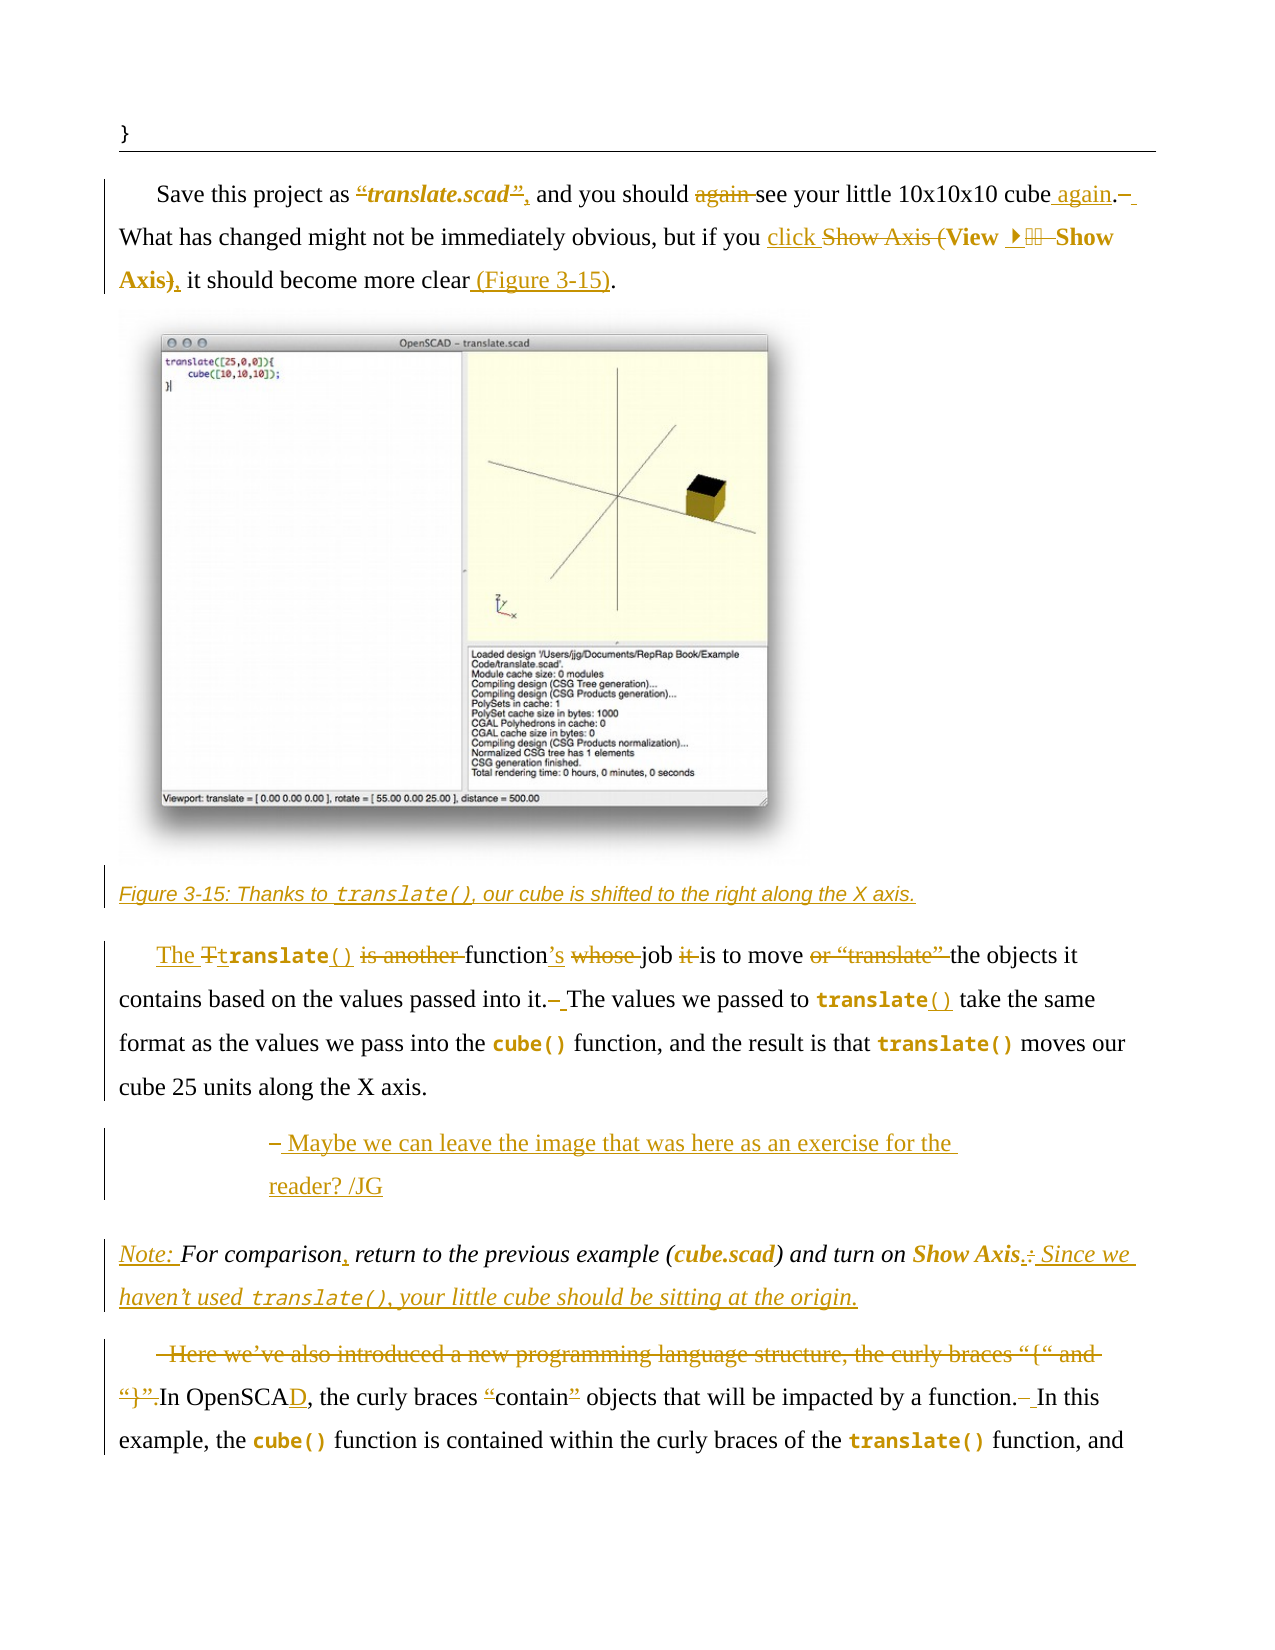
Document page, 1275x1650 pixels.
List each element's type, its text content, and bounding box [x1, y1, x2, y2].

text In OpenSCAD, the curly braces contain objects that will be impacted by a function. In this example, the cube() function is contained within the curly braces of the translate() function, and it’s translated as a result. There are a number of functions in the OpenSCAD language that act on other objects in this way, such as scale(), rotate() and mirror(). You can even nest these functions, so that more than one function can be applied to a single object. Make sure your translate.scad file is saved, and create a new project. Now, let’s enter some code that will both translate and rotate our cube. [118, 1339, 1156, 1454]
text Save this project as translate.scad, and you should see your little 10x10x10 cube again. What has changed might not be immediately obvious, but if you click View 4Show Axis, it should become more clear (Figure 3-15). [118, 179, 1156, 294]
text Note: For comparison, return to the previous example (cube.scad) and turn on Show Axis. Since we haven’t used translate(), your little cube should be sitting at the origin. [118, 1239, 1156, 1312]
picture [118, 308, 810, 866]
text Figure 3-15: Thanks to translate(), our cube is shifted to the right along the X axis. [118, 321, 1156, 908]
text Maybe we can leave the image that was here as an exercise for the reader? /JG [268, 1128, 1006, 1200]
text The translate() function’s job is to move the objects it contains based on the values passed into it. The values we passed to translate() take the same format as the values we pass into the cube() function, and the result is that translate() moves our cube 25 units along the X axis. [118, 941, 1156, 1101]
text } [118, 118, 1156, 152]
